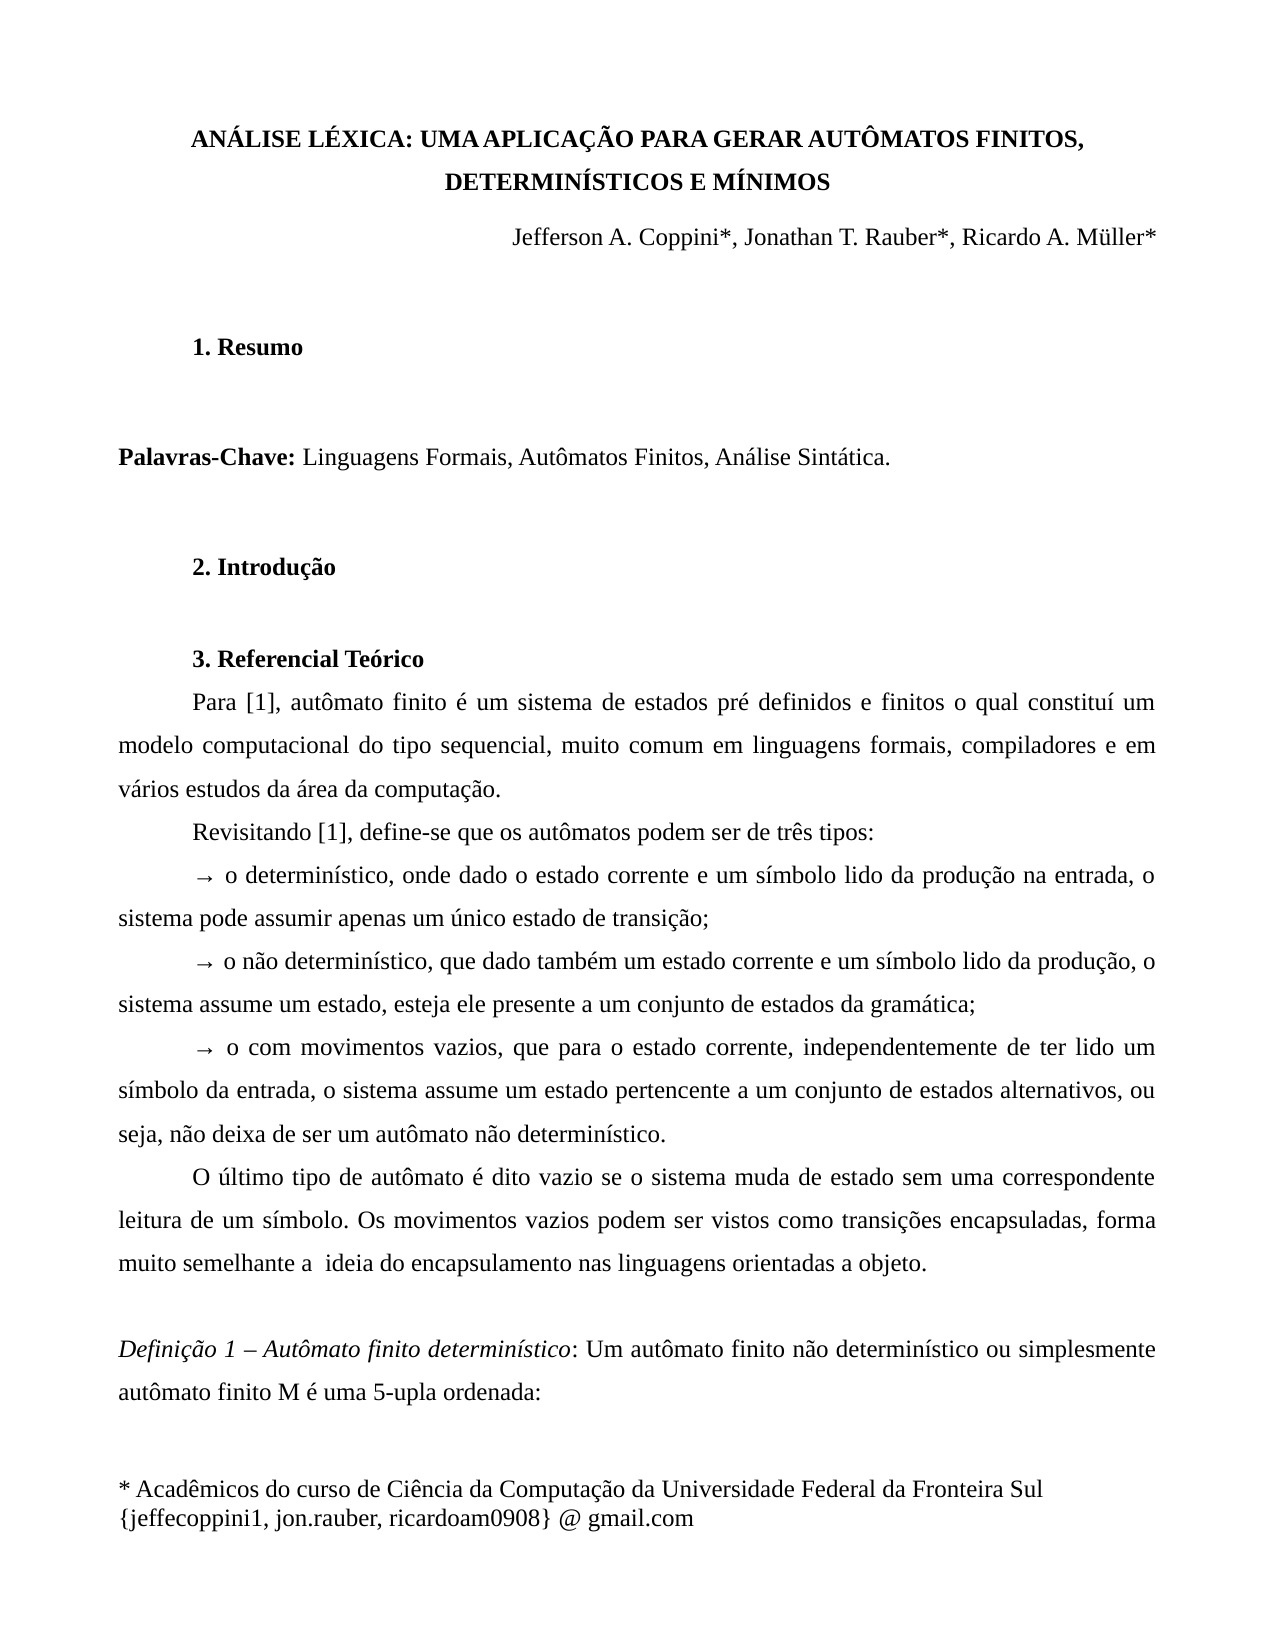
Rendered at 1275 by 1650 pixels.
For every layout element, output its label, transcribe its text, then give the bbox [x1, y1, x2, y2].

text ANÁLISE LÉXICA: UMA APLICAÇÃO PARA GERAR AUTÔMATOS FINITOS, DETERMINÍSTICOS E MÍNIMOS [118, 124, 1157, 196]
text Revisitando [1], define-se que os autômatos podem ser de três tipos: [118, 817, 1157, 846]
text → o com movimentos vazios, que para o estado corrente, independentemente de ter lido um símbolo da entrada, o sistema assume um estado pertencente a um conjunto de estados alternativos, ou seja, não deixa de ser um autômato não determinístico. [118, 1032, 1157, 1147]
text Palavras-Chave: Linguagens Formais, Autômatos Finitos, Análise Sintática. [118, 442, 1157, 471]
text → o não determinístico, que dado também um estado corrente e um símbolo lido da produção, o sistema assume um estado, esteja ele presente a um conjunto de estados da gramática; [118, 946, 1157, 1018]
text 2. Introdução [118, 552, 1157, 581]
text 1. Resumo [118, 332, 1157, 361]
text → o determinístico, onde dado o estado corrente e um símbolo lido da produção na entrada, o sistema pode assumir apenas um único estado de transição; [118, 860, 1157, 932]
text Para [1], autômato finito é um sistema de estados pré definidos e finitos o qual constituí um modelo computacional do tipo sequencial, muito comum em linguagens formais, compiladores e em vários estudos da área da computação. [118, 687, 1157, 802]
text Jefferson A. Coppini*, Jonathan T. Rauber*, Ricardo A. Müller* [118, 222, 1157, 251]
text O último tipo de autômato é dito vazio se o sistema muda de estado sem uma correspondente leitura de um símbolo. Os movimentos vazios podem ser vistos como transições encapsuladas, forma muito semelhante a ideia do encapsulamento nas linguagens orientadas a objeto. [118, 1162, 1157, 1277]
text Definição 1 – Autômato finito determinístico: Um autômato finito não determinístico ou simplesmente autômato finito M é uma 5-upla ordenada: [118, 1334, 1157, 1406]
text 3. Referencial Teórico [118, 644, 1157, 673]
